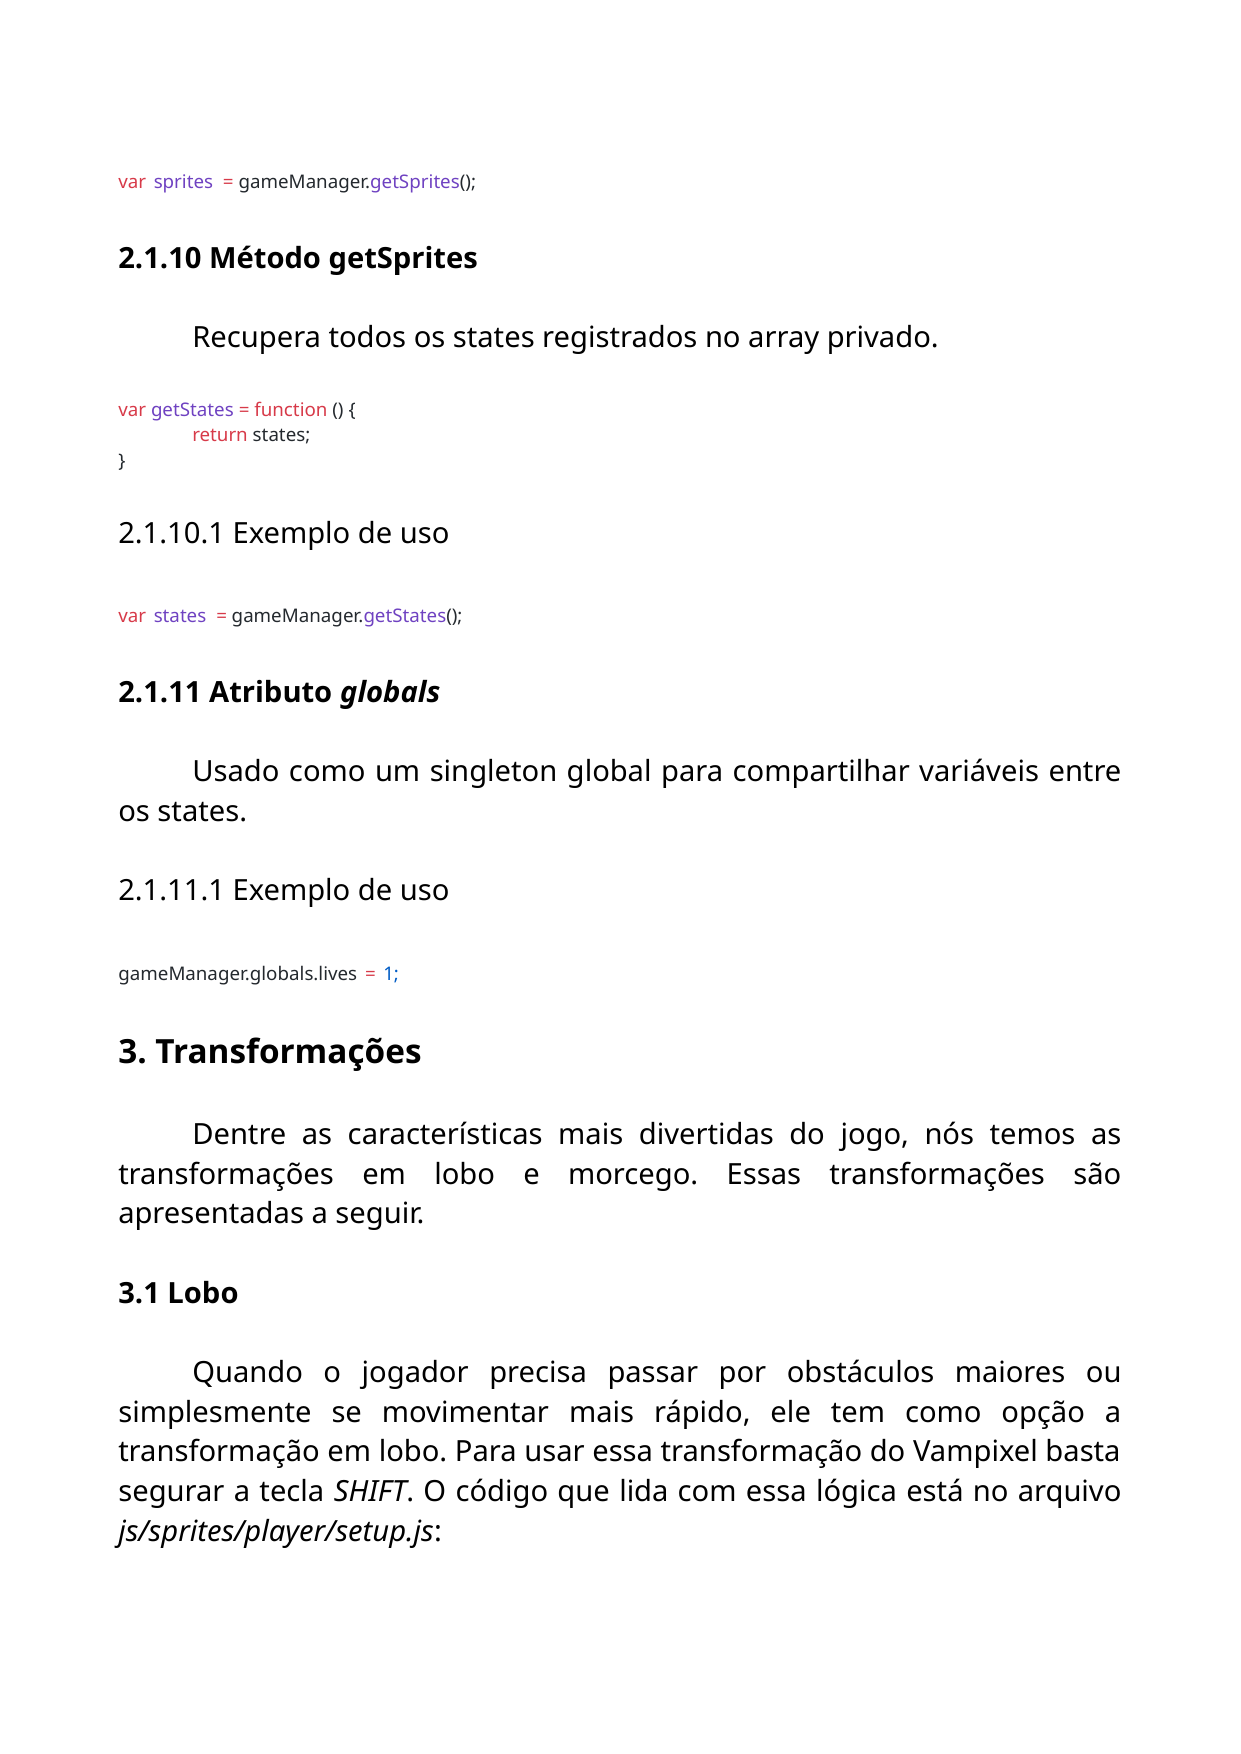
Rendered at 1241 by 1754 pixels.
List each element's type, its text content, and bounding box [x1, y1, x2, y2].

text 2.1.11.1 Exemplo de uso [118, 869, 1122, 909]
text var sprites = gameManager.getSprites(); [118, 158, 1122, 197]
text Recupera todos os states registrados no array privado. [118, 317, 1122, 356]
text 2.1.11 Atributo globals [118, 671, 1122, 711]
text Quando o jogador precisa passar por obstáculos maiores ou simplesmente se movimentar mais rápido, ele tem como opção a transformação em lobo. Para usar essa transformação do Vampixel basta segurar a tecla SHIFT. O código que lida com essa lógica está no arquivo js/sprites/player/setup.js: [118, 1351, 1122, 1550]
text 2.1.10 Método getSprites [118, 237, 1122, 277]
text 3. Transformações [118, 1028, 1122, 1073]
text 2.1.10.1 Exemplo de uso [118, 512, 1122, 552]
text var states = gameManager.getStates(); [118, 592, 1122, 631]
text Dentre as características mais divertidas do jogo, nós temos as transformações em lobo e morcego. Essas transformações são apresentadas a seguir. [118, 1113, 1122, 1232]
text return states; [118, 421, 1122, 447]
text } [118, 447, 1122, 472]
text 3.1 Lobo [118, 1272, 1122, 1312]
text var getStates = function () { [118, 396, 1122, 421]
text Usado como um singleton global para compartilhar variáveis entre os states. [118, 750, 1122, 830]
text gameManager.globals.lives = 1; [118, 949, 1122, 988]
